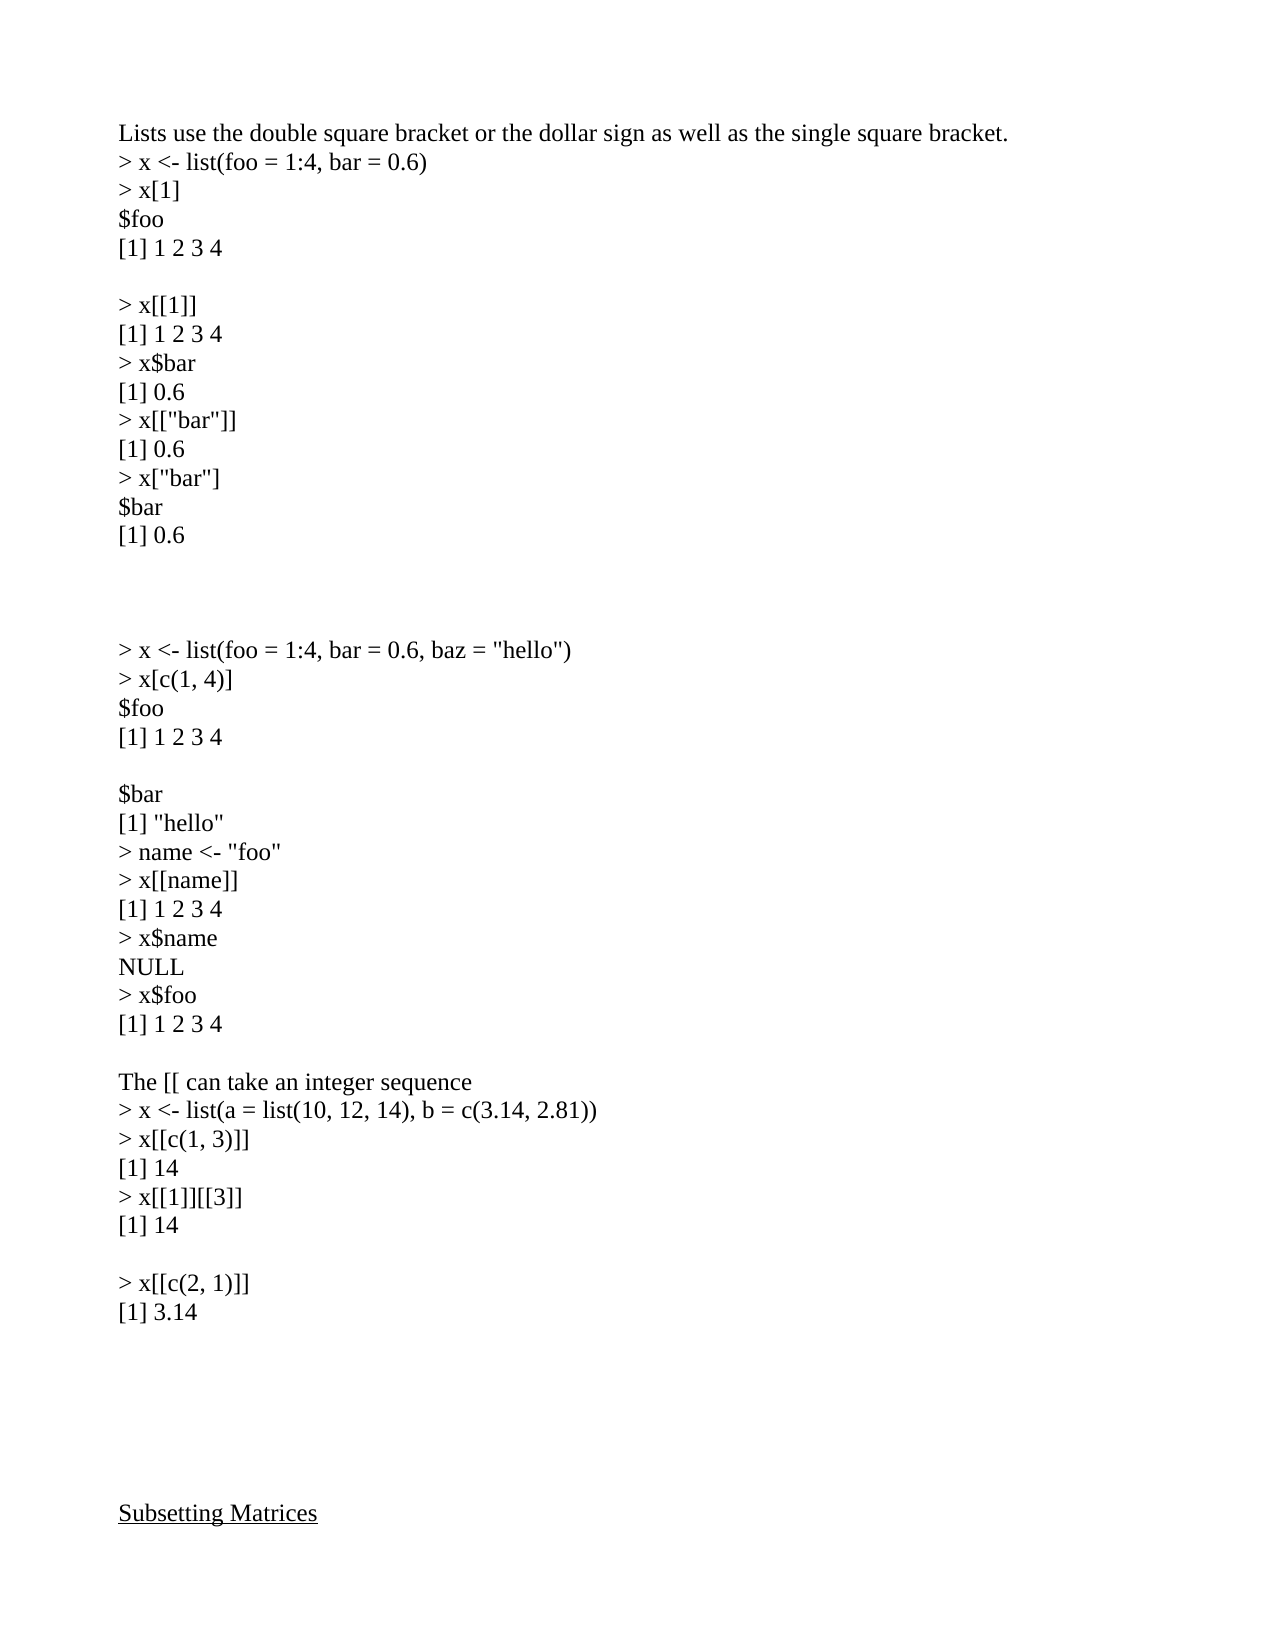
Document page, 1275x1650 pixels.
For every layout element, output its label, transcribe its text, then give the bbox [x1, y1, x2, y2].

text [1] 1 2 3 4 [118, 319, 1157, 348]
text > x[[c(2, 1)]] [118, 1268, 1157, 1297]
text $foo [118, 204, 1157, 233]
text $bar [118, 779, 1157, 808]
text [1] 3.14 [118, 1297, 1157, 1326]
text [1] 14 [118, 1153, 1157, 1182]
text > x <- list(foo = 1:4, bar = 0.6) [118, 147, 1157, 176]
text > x$bar [118, 348, 1157, 377]
text > x[["bar"]] [118, 406, 1157, 434]
text > x$foo [118, 981, 1157, 1009]
text > x[[1]][[3]] [118, 1182, 1157, 1211]
text > x$name [118, 923, 1157, 952]
text [1] 0.6 [118, 434, 1157, 463]
text [1] 1 2 3 4 [118, 1009, 1157, 1038]
text [1] 1 2 3 4 [118, 233, 1157, 262]
text Subsetting Matrices [118, 1498, 1157, 1527]
text The [[ can take an integer sequence [118, 1067, 1157, 1096]
text > x[c(1, 4)] [118, 664, 1157, 693]
text > x[1] [118, 176, 1157, 204]
text > x <- list(a = list(10, 12, 14), b = c(3.14, 2.81)) [118, 1096, 1157, 1124]
text [1] 0.6 [118, 377, 1157, 406]
text [1] 14 [118, 1211, 1157, 1239]
text Lists use the double square bracket or the dollar sign as well as the single square bracket. [118, 118, 1157, 147]
text > x[[c(1, 3)]] [118, 1124, 1157, 1153]
text NULL [118, 952, 1157, 981]
text $foo [118, 693, 1157, 722]
text > name <- "foo" [118, 837, 1157, 866]
text > x["bar"] [118, 463, 1157, 492]
text > x[[1]] [118, 291, 1157, 319]
text > x <- list(foo = 1:4, bar = 0.6, baz = "hello") [118, 636, 1157, 664]
text [1] 0.6 [118, 521, 1157, 549]
text > x[[name]] [118, 866, 1157, 894]
text $bar [118, 492, 1157, 521]
text [1] 1 2 3 4 [118, 894, 1157, 923]
text [1] "hello" [118, 808, 1157, 837]
text [1] 1 2 3 4 [118, 722, 1157, 751]
